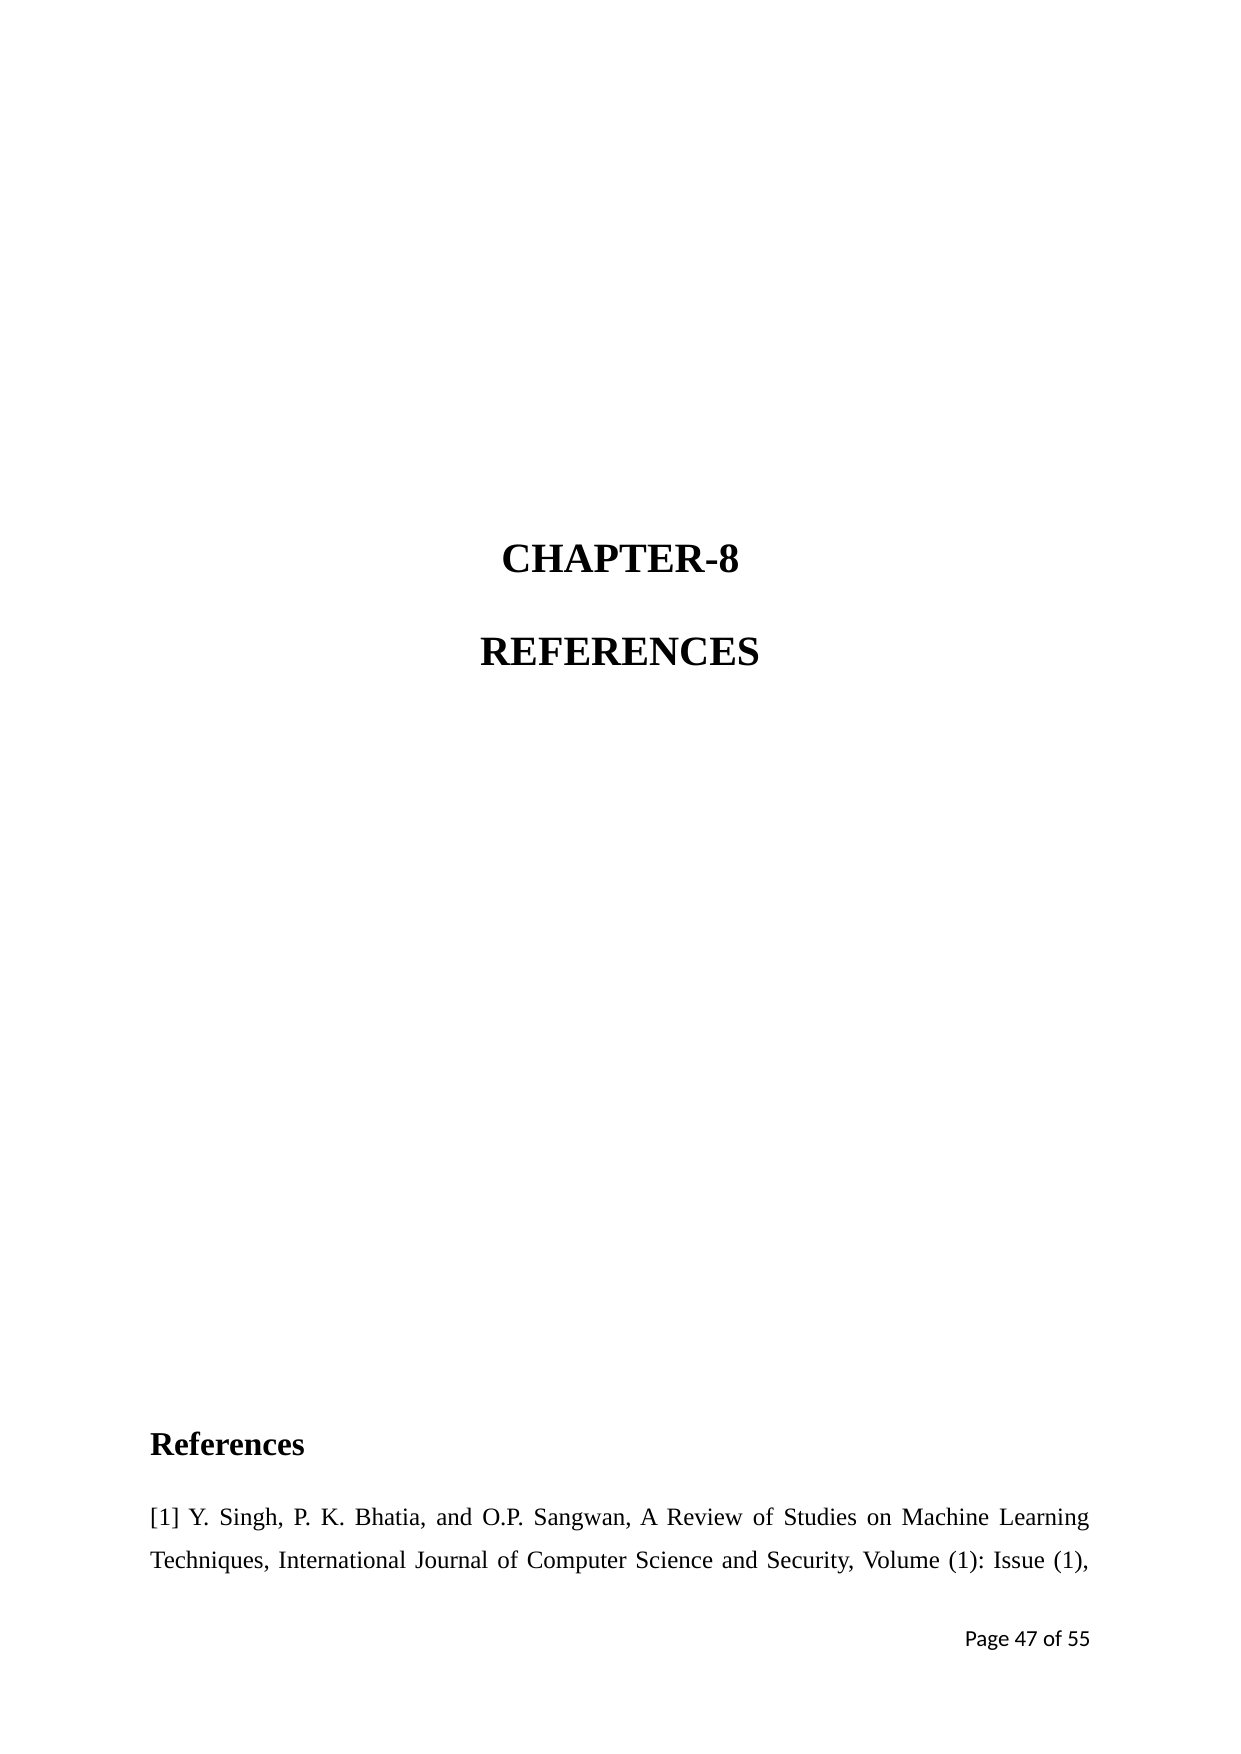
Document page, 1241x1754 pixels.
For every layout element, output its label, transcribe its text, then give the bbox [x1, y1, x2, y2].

text CHAPTER-8 [150, 534, 1090, 582]
text [1] Y. Singh, P. K. Bhatia, and O.P. Sangwan, A Review of Studies on Machine Learning Techniques, International Journal of Computer Science and Security, Volume (1): Issue (1), [150, 1502, 1090, 1574]
text REFERENCES [150, 626, 1090, 674]
text References [150, 1424, 1090, 1462]
